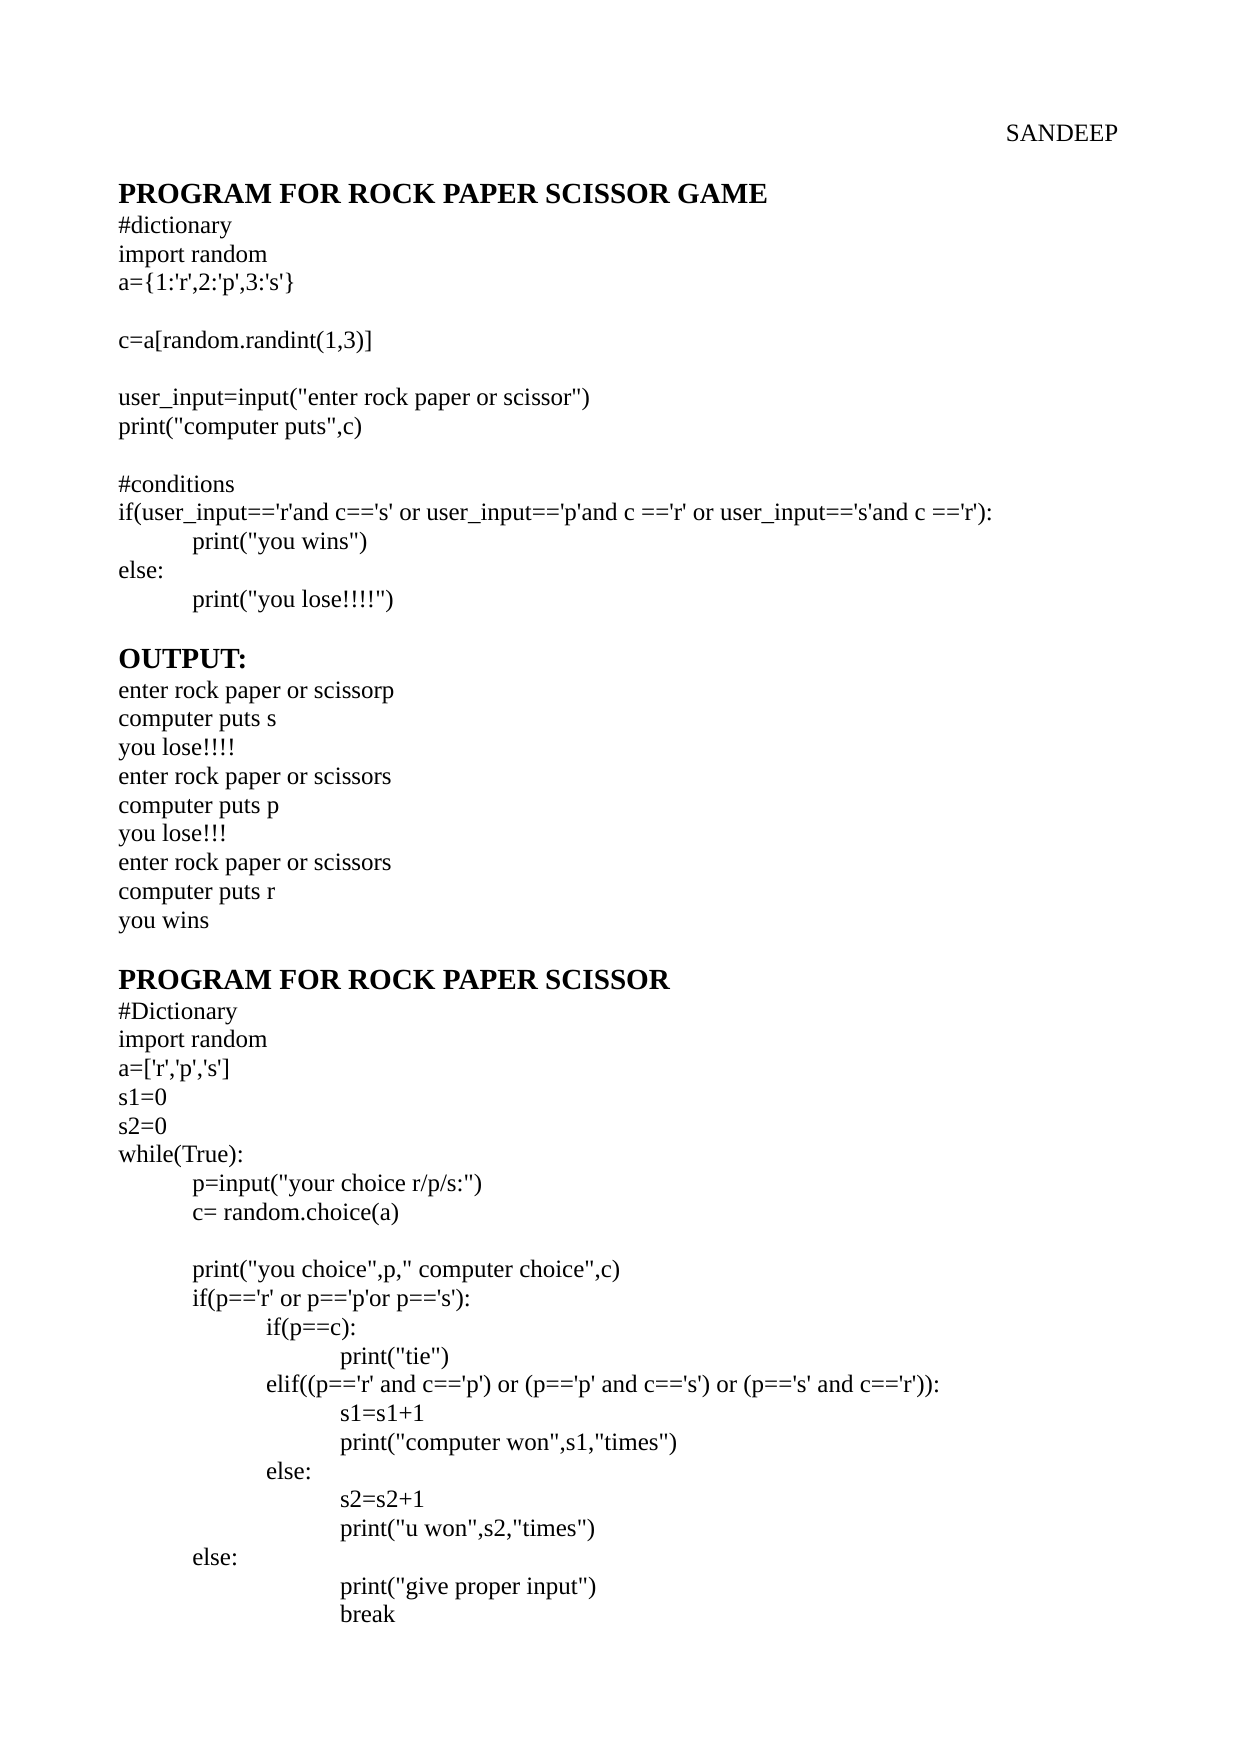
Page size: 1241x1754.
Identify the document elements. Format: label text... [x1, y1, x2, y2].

text PROGRAM FOR ROCK PAPER SCISSOR GAME [118, 176, 1122, 210]
text #dictionary [118, 210, 1122, 239]
text you lose!!! [118, 818, 1122, 847]
text while(True): [118, 1139, 1122, 1168]
text if(p=='r' or p=='p'or p=='s'): [118, 1283, 1122, 1312]
text s1=s1+1 [118, 1398, 1122, 1427]
text you wins [118, 905, 1122, 933]
text user_input=input("enter rock paper or scissor") [118, 382, 1122, 411]
text break [118, 1599, 1122, 1628]
text enter rock paper or scissorp [118, 675, 1122, 703]
text c= random.choice(a) [118, 1197, 1122, 1226]
text PROGRAM FOR ROCK PAPER SCISSOR [118, 962, 1122, 996]
text print("you choice",p," computer choice",c) [118, 1254, 1122, 1283]
text if(user_input=='r'and c=='s' or user_input=='p'and c =='r' or user_input=='s'and c =='r'): [118, 497, 1122, 526]
text a={1:'r',2:'p',3:'s'} [118, 267, 1122, 296]
text c=a[random.randint(1,3)] [118, 325, 1122, 354]
text OUTPUT: [118, 641, 1122, 675]
text print("computer won",s1,"times") [118, 1427, 1122, 1456]
text s2=0 [118, 1111, 1122, 1139]
text computer puts p [118, 790, 1122, 818]
text elif((p=='r' and c=='p') or (p=='p' and c=='s') or (p=='s' and c=='r')): [118, 1369, 1122, 1398]
text computer puts s [118, 703, 1122, 732]
text p=input("your choice r/p/s:") [118, 1168, 1122, 1197]
text enter rock paper or scissors [118, 847, 1122, 876]
text computer puts r [118, 876, 1122, 905]
text #Dictionary [118, 996, 1122, 1024]
text #conditions [118, 469, 1122, 497]
text else: [118, 1542, 1122, 1571]
text you lose!!!! [118, 732, 1122, 761]
text else: [118, 1456, 1122, 1484]
text print("you wins") [118, 526, 1122, 555]
text s1=0 [118, 1082, 1122, 1111]
text if(p==c): [118, 1312, 1122, 1341]
text print("u won",s2,"times") [118, 1513, 1122, 1542]
text print("you lose!!!!") [118, 584, 1122, 612]
text a=['r','p','s'] [118, 1053, 1122, 1082]
text import random [118, 1024, 1122, 1053]
text print("computer puts",c) [118, 411, 1122, 440]
text print("tie") [118, 1341, 1122, 1369]
text else: [118, 555, 1122, 584]
text print("give proper input") [118, 1571, 1122, 1599]
text s2=s2+1 [118, 1484, 1122, 1513]
text enter rock paper or scissors [118, 761, 1122, 790]
text import random [118, 239, 1122, 267]
